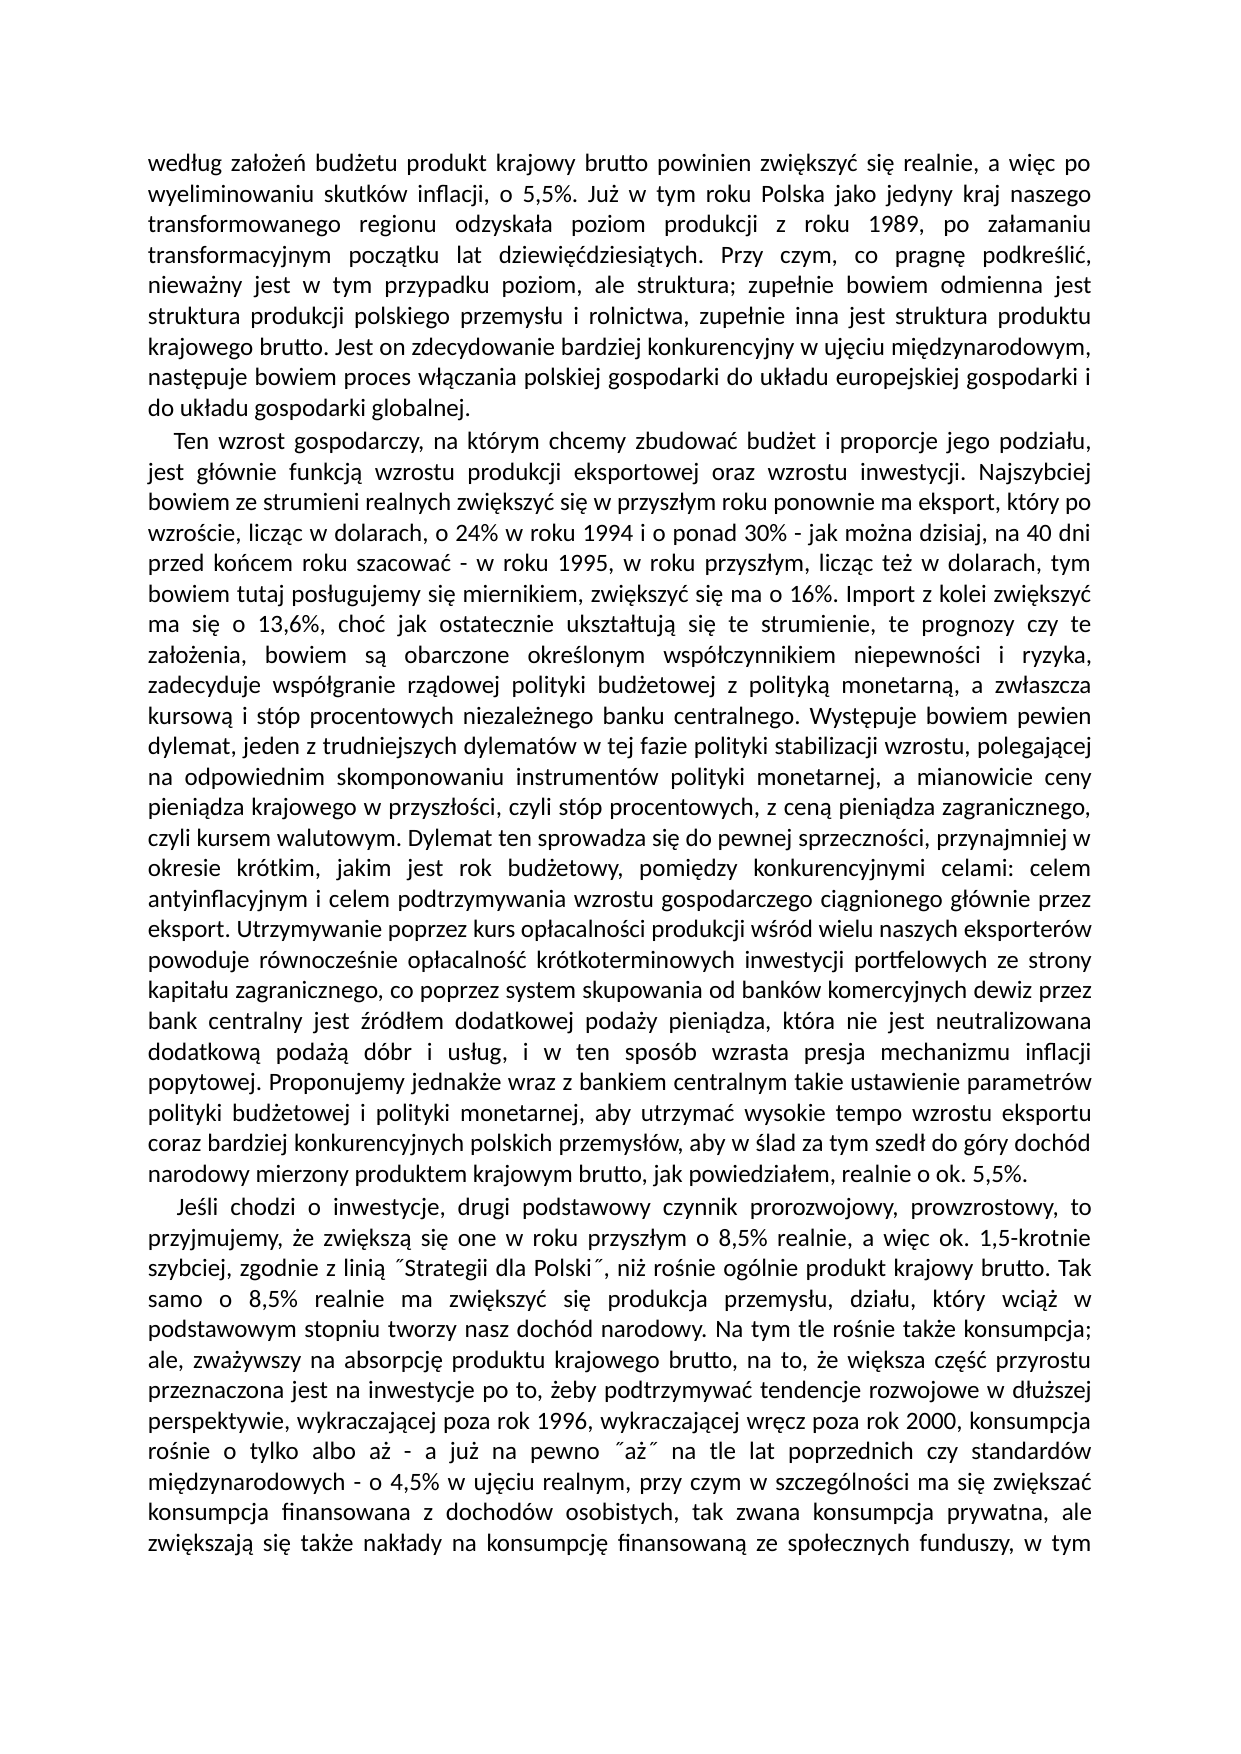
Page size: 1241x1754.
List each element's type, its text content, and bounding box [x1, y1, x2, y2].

text według założeń budżetu produkt krajowy brutto powinien zwiększyć się realnie, a więc po wyeliminowaniu skutków inflacji, o 5,5%. Już w tym roku Polska jako jedyny kraj naszego transformowanego regionu odzyskała poziom produkcji z roku 1989, po załamaniu transformacyjnym początku lat dziewięćdziesiątych. Przy czym, co pragnę podkreślić, nieważny jest w tym przypadku poziom, ale struktura; zupełnie bowiem odmienna jest struktura produkcji polskiego przemysłu i rolnictwa, zupełnie inna jest struktura produktu krajowego brutto. Jest on zdecydowanie bardziej konkurencyjny w ujęciu międzynarodowym, następuje bowiem proces włączania polskiej gospodarki do układu europejskiej gospodarki i do układu gospodarki globalnej. [148, 148, 1093, 422]
text Jeśli chodzi o inwestycje, drugi podstawowy czynnik prorozwojowy, prowzrostowy, to przyjmujemy, że zwiększą się one w roku przyszłym o 8,5% realnie, a więc ok. 1,5-krotnie szybciej, zgodnie z linią ˝Strategii dla Polski˝, niż rośnie ogólnie produkt krajowy brutto. Tak samo o 8,5% realnie ma zwiększyć się produkcja przemysłu, działu, który wciąż w podstawowym stopniu tworzy nasz dochód narodowy. Na tym tle rośnie także konsumpcja; ale, zważywszy na absorpcję produktu krajowego brutto, na to, że większa część przyrostu przeznaczona jest na inwestycje po to, żeby podtrzymywać tendencje rozwojowe w dłuższej perspektywie, wykraczającej poza rok 1996, wykraczającej wręcz poza rok 2000, konsumpcja rośnie o tylko albo aż - a już na pewno ˝aż˝ na tle lat poprzednich czy standardów międzynarodowych - o 4,5% w ujęciu realnym, przy czym w szczególności ma się zwiększać konsumpcja finansowana z dochodów osobistych, tak zwana konsumpcja prywatna, ale zwiększają się także nakłady na konsumpcję finansowaną ze społecznych funduszy, w tym [148, 1191, 1093, 1557]
text Ten wzrost gospodarczy, na którym chcemy zbudować budżet i proporcje jego podziału, jest głównie funkcją wzrostu produkcji eksportowej oraz wzrostu inwestycji. Najszybciej bowiem ze strumieni realnych zwiększyć się w przyszłym roku ponownie ma eksport, który po wzroście, licząc w dolarach, o 24% w roku 1994 i o ponad 30% - jak można dzisiaj, na 40 dni przed końcem roku szacować - w roku 1995, w roku przyszłym, licząc też w dolarach, tym bowiem tutaj posługujemy się miernikiem, zwiększyć się ma o 16%. Import z kolei zwiększyć ma się o 13,6%, choć jak ostatecznie ukształtują się te strumienie, te prognozy czy te założenia, bowiem są obarczone określonym współczynnikiem niepewności i ryzyka, zadecyduje współgranie rządowej polityki budżetowej z polityką monetarną, a zwłaszcza kursową i stóp procentowych niezależnego banku centralnego. Występuje bowiem pewien dylemat, jeden z trudniejszych dylematów w tej fazie polityki stabilizacji wzrostu, polegającej na odpowiednim skomponowaniu instrumentów polityki monetarnej, a mianowicie ceny pieniądza krajowego w przyszłości, czyli stóp procentowych, z ceną pieniądza zagranicznego, czyli kursem walutowym. Dylemat ten sprowadza się do pewnej sprzeczności, przynajmniej w okresie krótkim, jakim jest rok budżetowy, pomiędzy konkurencyjnymi celami: celem antyinflacyjnym i celem podtrzymywania wzrostu gospodarczego ciągnionego głównie przez eksport. Utrzymywanie poprzez kurs opłacalności produkcji wśród wielu naszych eksporterów powoduje równocześnie opłacalność krótkoterminowych inwestycji portfelowych ze strony kapitału zagranicznego, co poprzez system skupowania od banków komercyjnych dewiz przez bank centralny jest źródłem dodatkowej podaży pieniądza, która nie jest neutralizowana dodatkową podażą dóbr i usług, i w ten sposób wzrasta presja mechanizmu inflacji popytowej. Proponujemy jednakże wraz z bankiem centralnym takie ustawienie parametrów polityki budżetowej i polityki monetarnej, aby utrzymać wysokie tempo wzrostu eksportu coraz bardziej konkurencyjnych polskich przemysłów, aby w ślad za tym szedł do góry dochód narodowy mierzony produktem krajowym brutto, jak powiedziałem, realnie o ok. 5,5%. [148, 425, 1093, 1188]
